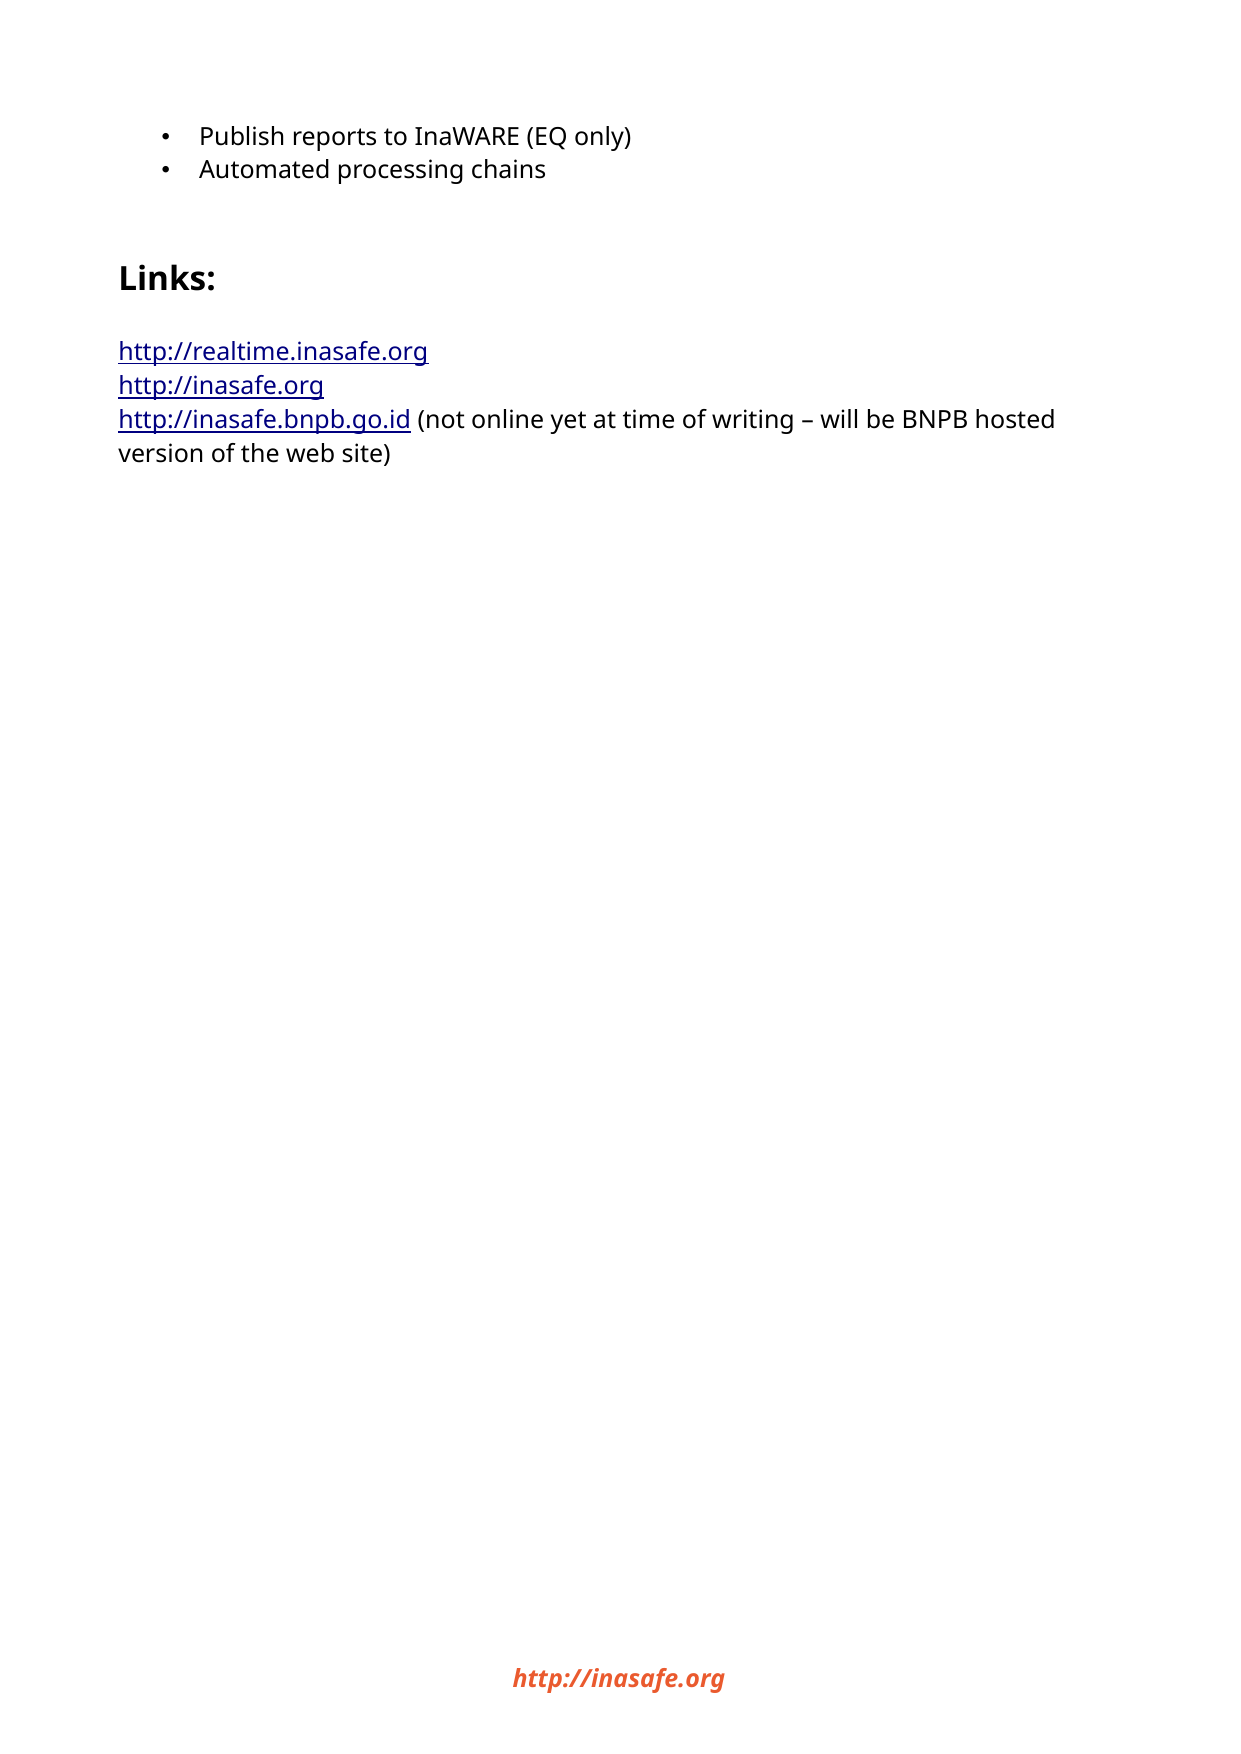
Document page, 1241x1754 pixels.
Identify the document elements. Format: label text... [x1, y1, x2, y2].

text Links: [118, 254, 1122, 300]
text http://inasafe.bnpb.go.id (not online yet at time of writing – will be BNPB hosted version of the web site) [118, 402, 1122, 470]
list Automated processing chains [161, 152, 1122, 186]
text http://realtime.inasafe.org [118, 334, 1122, 368]
list Publish reports to InaWARE (EQ only) [161, 118, 1122, 152]
text http://inasafe.org [118, 368, 1122, 402]
